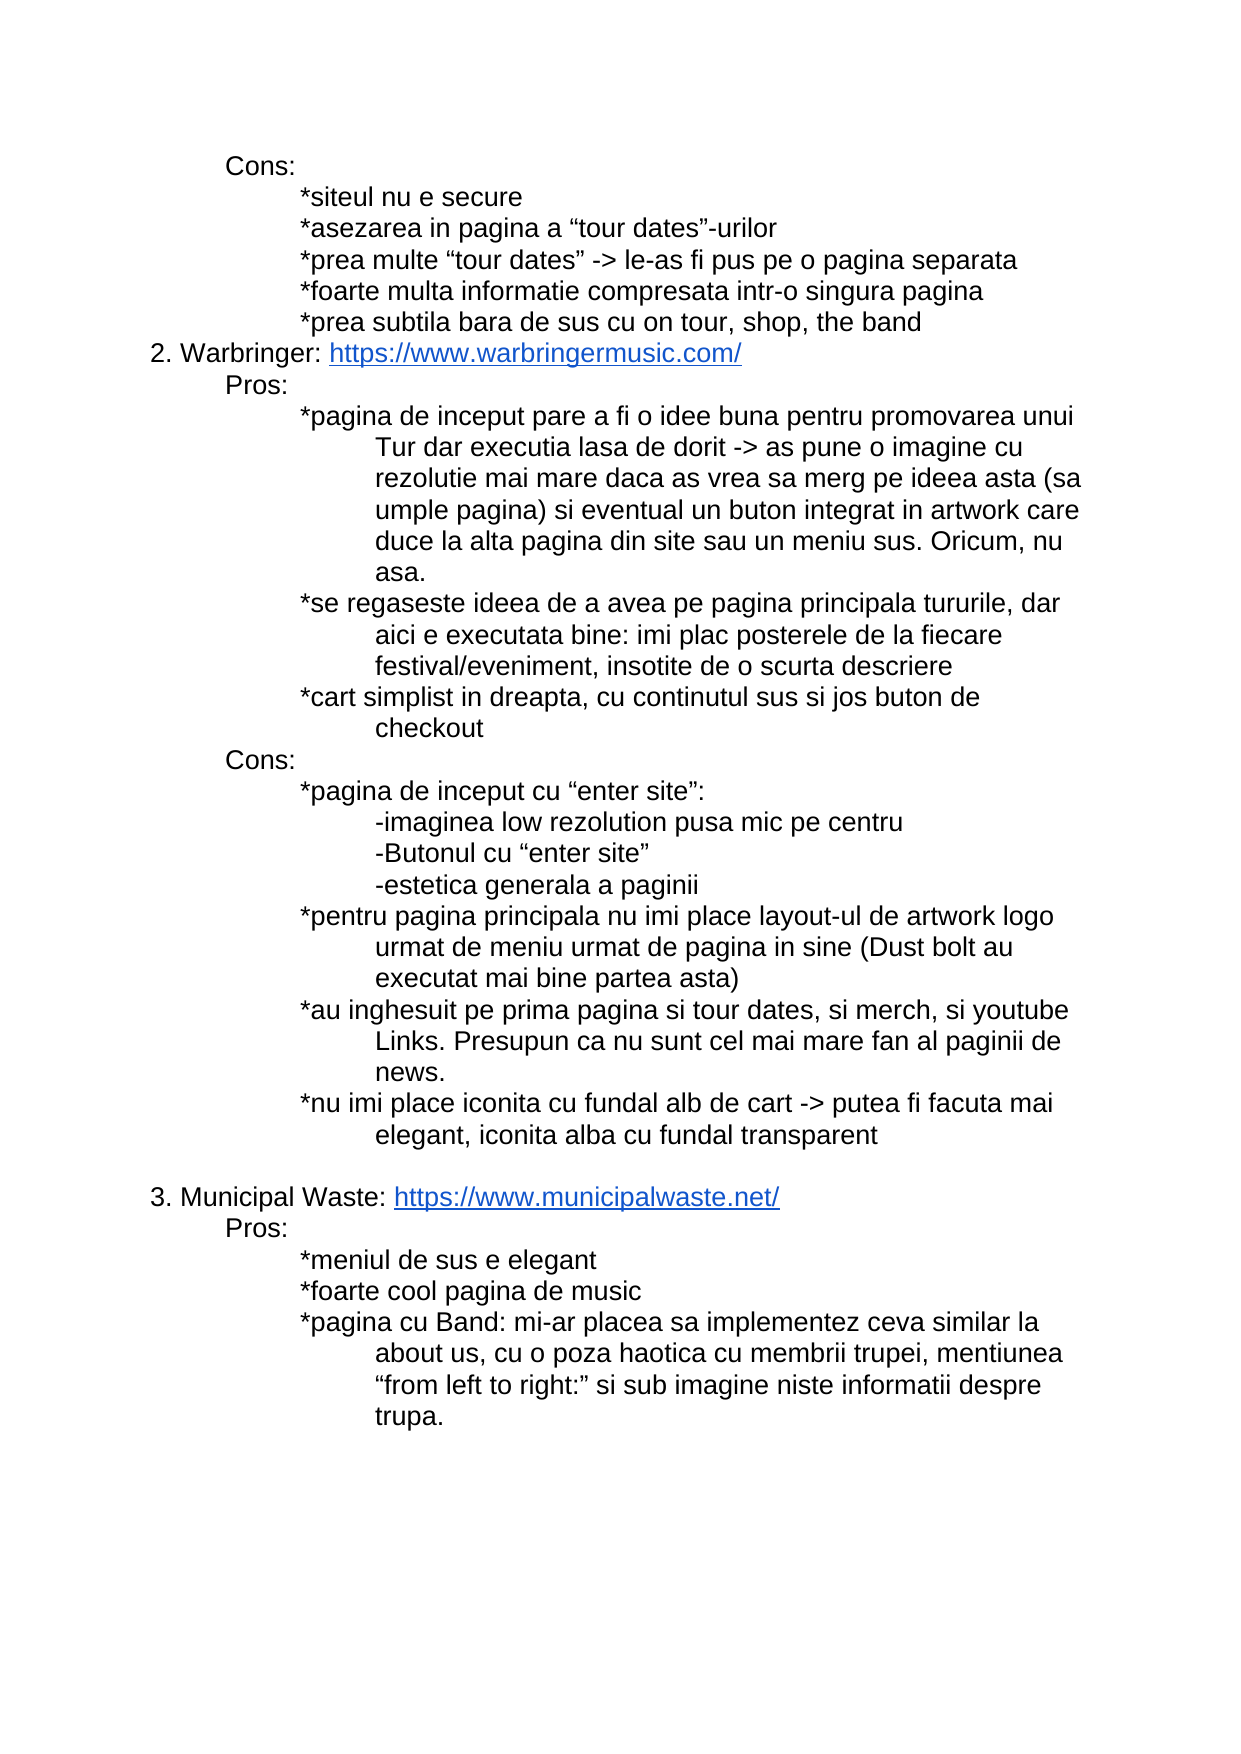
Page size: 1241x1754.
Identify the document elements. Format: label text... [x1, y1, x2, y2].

text *pentru pagina principala nu imi place layout-ul de artwork logo [150, 900, 1090, 931]
text elegant, iconita alba cu fundal transparent [300, 1119, 1090, 1150]
text Pros: [150, 369, 1090, 400]
text “from left to right:” si sub imagine niste informatii despre [300, 1369, 1090, 1400]
text -Butonul cu “enter site” [375, 837, 1090, 869]
text *prea multe “tour dates” -> le-as fi pus pe o pagina separata [150, 244, 1090, 275]
text Cons: [150, 744, 1090, 775]
text festival/eveniment, insotite de o scurta descriere [375, 650, 1090, 681]
text Pros: [150, 1212, 1090, 1244]
text -imaginea low rezolution pusa mic pe centru [300, 806, 1090, 837]
text *au inghesuit pe prima pagina si tour dates, si merch, si youtube [300, 994, 1090, 1025]
text umple pagina) si eventual un buton integrat in artwork care [300, 494, 1090, 525]
text *prea subtila bara de sus cu on tour, shop, the band [150, 306, 1090, 337]
text -estetica generala a paginii [375, 869, 1090, 900]
text *se regaseste ideea de a avea pe pagina principala tururile, dar [300, 587, 1090, 619]
text duce la alta pagina din site sau un meniu sus. Oricum, nu [300, 525, 1090, 556]
text 2. Warbringer: https://www.warbringermusic.com/ [150, 337, 1090, 369]
text *nu imi place iconita cu fundal alb de cart -> putea fi facuta mai [150, 1087, 1090, 1119]
text *foarte cool pagina de music [225, 1275, 1090, 1306]
text urmat de meniu urmat de pagina in sine (Dust bolt au [300, 931, 1090, 962]
text *cart simplist in dreapta, cu continutul sus si jos buton de [225, 681, 1090, 712]
text asa. [300, 556, 1090, 587]
text *asezarea in pagina a “tour dates”-urilor [150, 212, 1090, 244]
text Links. Presupun ca nu sunt cel mai mare fan al paginii de news. [375, 1025, 1090, 1087]
text *pagina cu Band: mi-ar placea sa implementez ceva similar la [225, 1306, 1090, 1337]
text Tur dar executia lasa de dorit -> as pune o imagine cu [150, 431, 1090, 462]
text rezolutie mai mare daca as vrea sa merg pe ideea asta (sa [300, 462, 1090, 494]
text trupa. [300, 1400, 1090, 1431]
text aici e executata bine: imi plac posterele de la fiecare [300, 619, 1090, 650]
text *pagina de inceput cu “enter site”: [150, 775, 1090, 806]
text about us, cu o poza haotica cu membrii trupei, mentiunea [300, 1337, 1090, 1369]
text *siteul nu e secure [150, 181, 1090, 212]
text Cons: [150, 150, 1090, 181]
text *pagina de inceput pare a fi o idee buna pentru promovarea unui [150, 400, 1090, 431]
text executat mai bine partea asta) [375, 962, 1090, 994]
text *meniul de sus e elegant [225, 1244, 1090, 1275]
text *foarte multa informatie compresata intr-o singura pagina [150, 275, 1090, 306]
text checkout [300, 712, 1090, 744]
text 3. Municipal Waste: https://www.municipalwaste.net/ [150, 1181, 1090, 1212]
